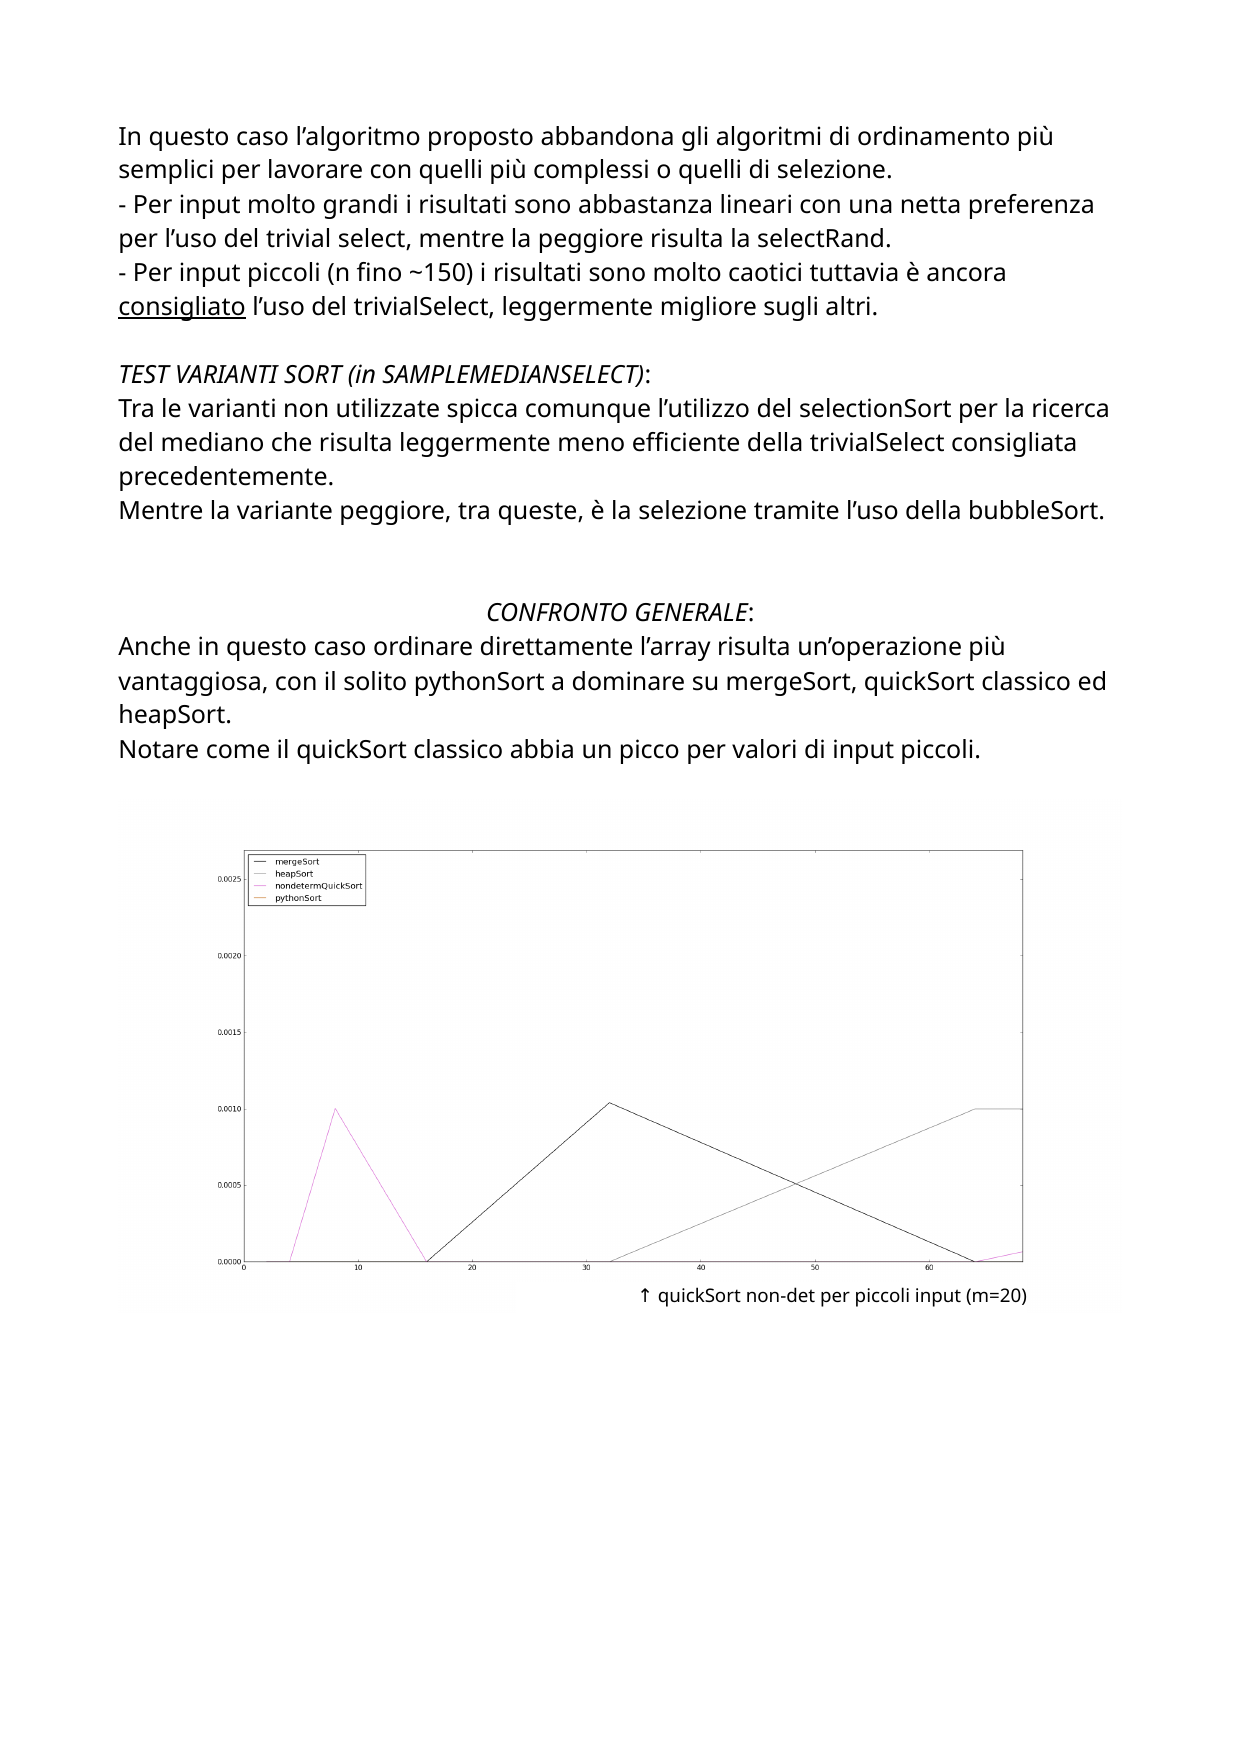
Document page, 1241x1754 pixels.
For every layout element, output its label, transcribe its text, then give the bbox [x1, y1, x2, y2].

text In questo caso l’algoritmo proposto abbandona gli algoritmi di ordinamento più semplici per lavorare con quelli più complessi o quelli di selezione. [118, 118, 1122, 186]
text Anche in questo caso ordinare direttamente l’array risulta un’operazione più vantaggiosa, con il solito pythonSort a dominare su mergeSort, quickSort classico ed heapSort. [118, 629, 1122, 731]
text TEST VARIANTI SORT (in SAMPLEMEDIANSELECT): [118, 357, 1122, 391]
text Mentre la variante peggiore, tra queste, è la selezione tramite l’uso della bubbleSort. [118, 493, 1122, 527]
text ↑ quickSort non-det per piccoli input (m=20) [516, 1282, 1027, 1308]
text - Per input molto grandi i risultati sono abbastanza lineari con una netta preferenza per l’uso del trivial select, mentre la peggiore risulta la selectRand. [118, 186, 1122, 254]
text Notare come il quickSort classico abbia un picco per valori di input piccoli. [118, 731, 1122, 765]
text CONFRONTO GENERALE: [118, 595, 1122, 629]
text - Per input piccoli (n fino ~150) i risultati sono molto caotici tuttavia è ancora consigliato l’uso del trivialSelect, leggermente migliore sugli altri. [118, 254, 1122, 322]
text Tra le varianti non utilizzate spicca comunque l’utilizzo del selectionSort per la ricerca del mediano che risulta leggermente meno efficiente della trivialSelect consigliata precedentemente. [118, 391, 1122, 493]
